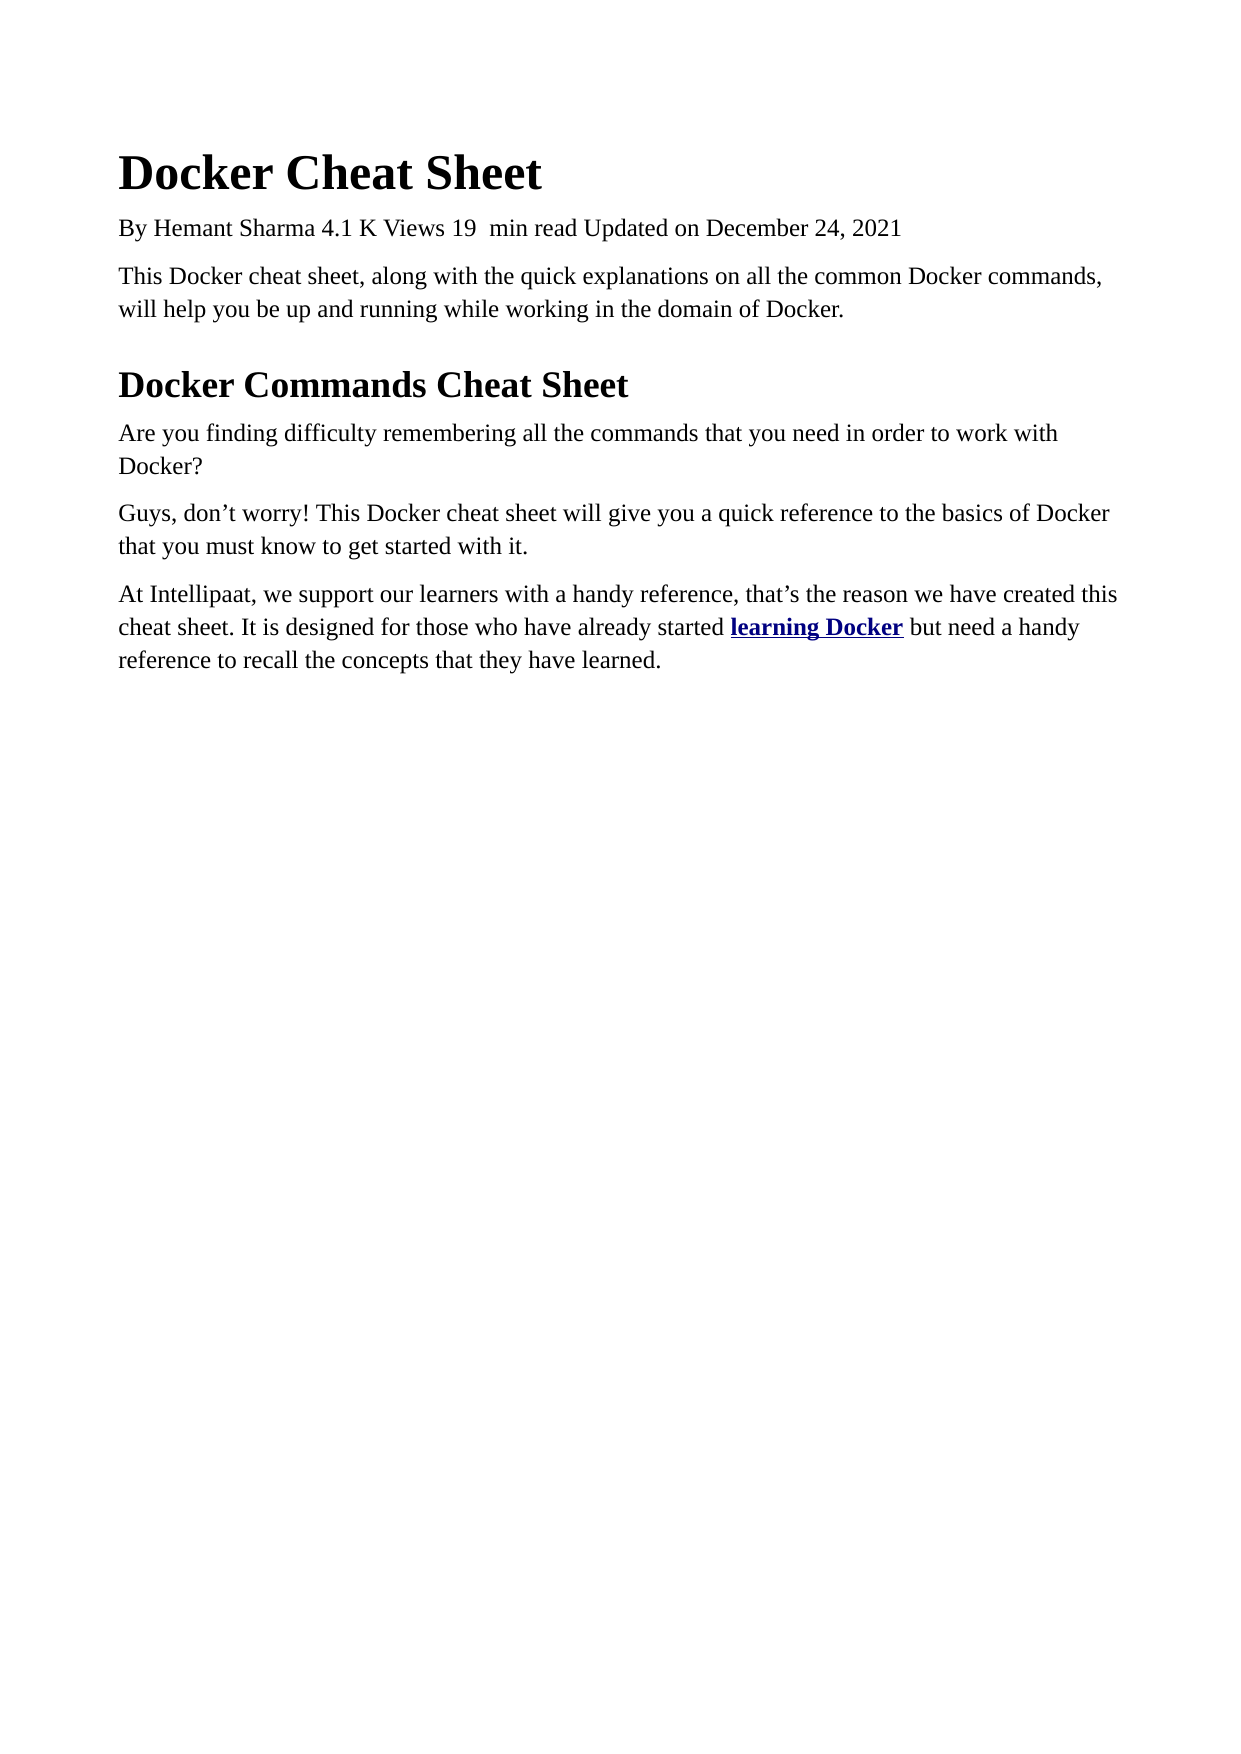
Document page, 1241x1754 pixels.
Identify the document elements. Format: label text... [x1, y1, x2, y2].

text This Docker cheat sheet, along with the quick explanations on all the common Docker commands, will help you be up and running while working in the domain of Docker. [118, 261, 1122, 322]
text At Intellipaat, we support our learners with a handy reference, that’s the reason we have created this cheat sheet. It is designed for those who have already started learning Docker but need a handy reference to recall the concepts that they have learned. [118, 579, 1122, 674]
subtitle Docker Cheat Sheet [118, 143, 1122, 201]
text Are you finding difficulty remembering all the commands that you need in order to work with Docker? [118, 418, 1122, 479]
text Guys, don’t worry! This Docker cheat sheet will give you a quick reference to the basics of Docker that you must know to get started with it. [118, 498, 1122, 560]
text By Hemant Sharma 4.1 K Views 19 min read Updated on December 24, 2021 [118, 213, 1122, 242]
subtitle Docker Commands Cheat Sheet [118, 362, 1122, 405]
